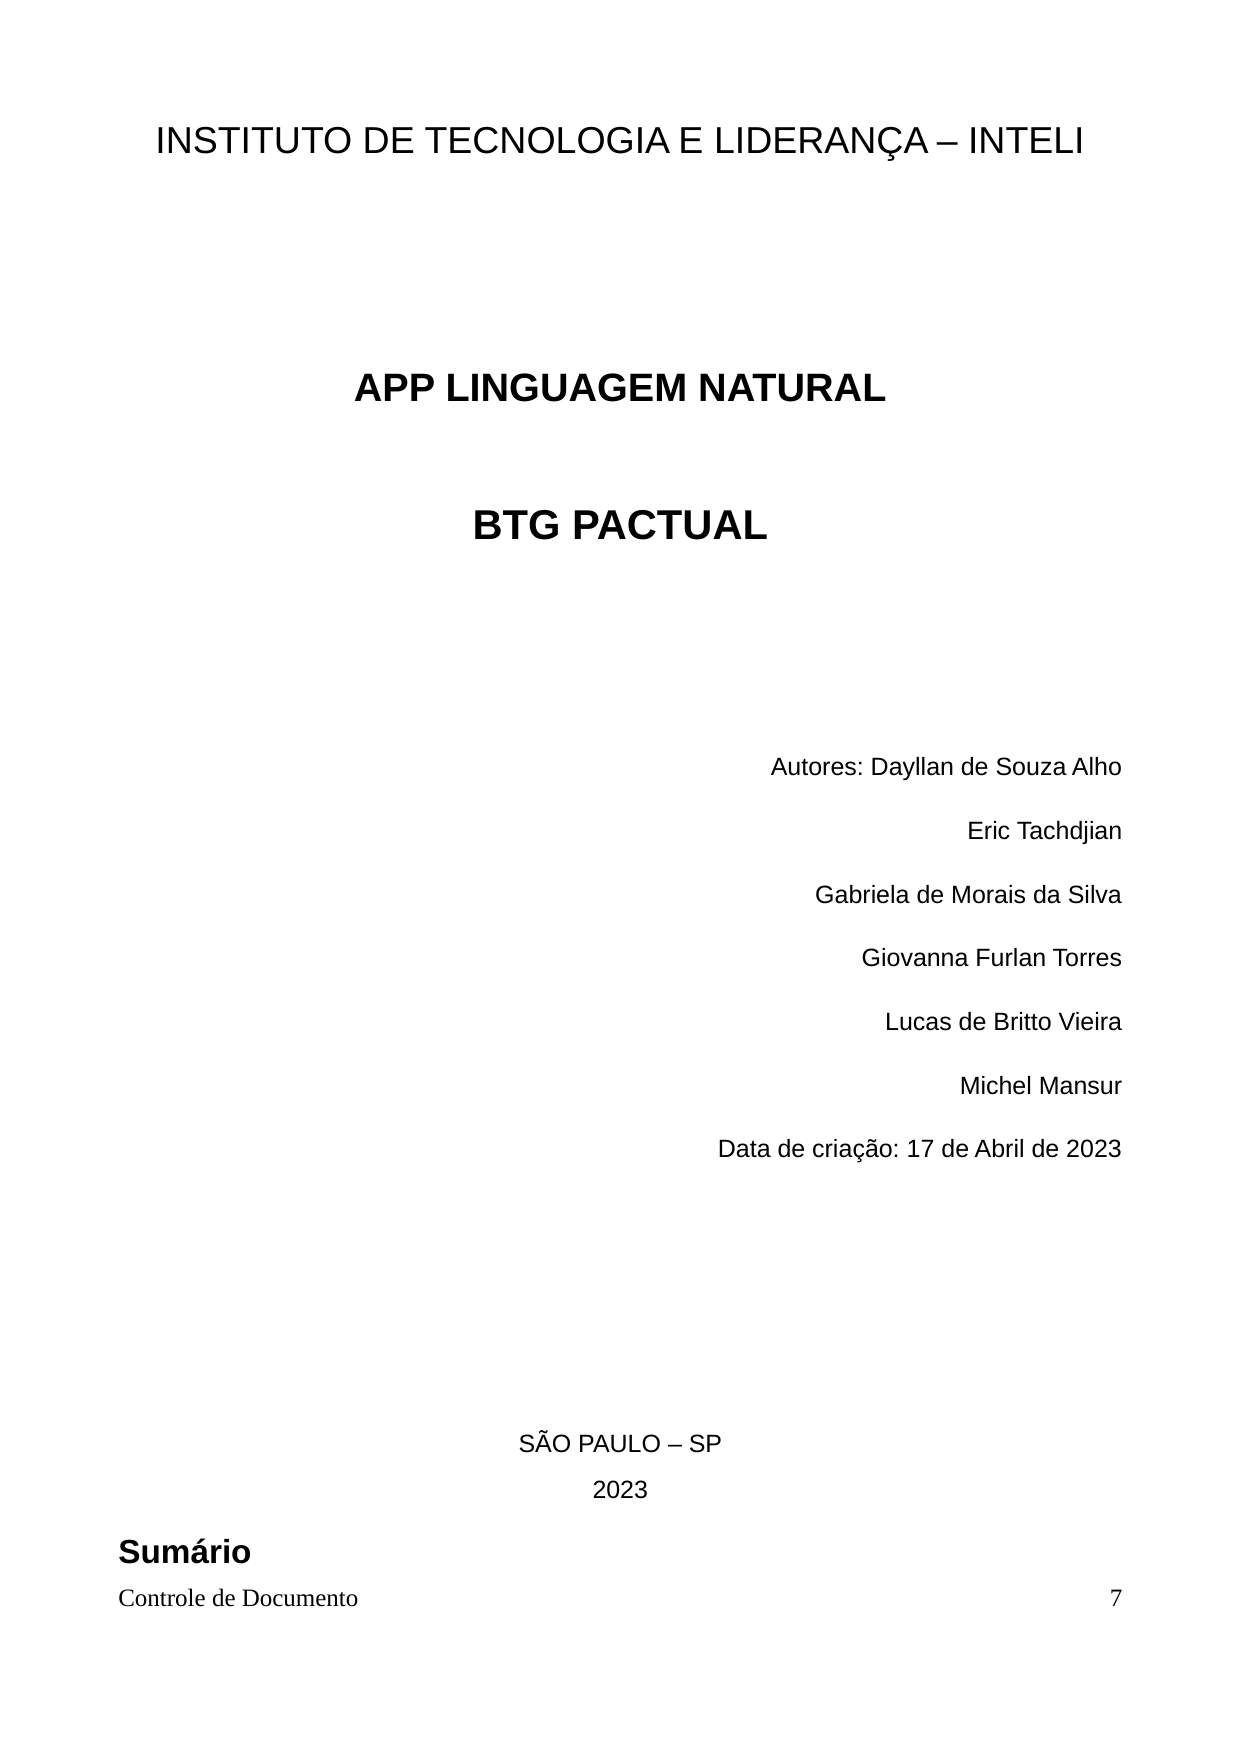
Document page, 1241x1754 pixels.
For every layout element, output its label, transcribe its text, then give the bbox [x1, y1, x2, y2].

text Data de criação: 17 de Abril de 2023 [268, 1134, 1122, 1163]
text Eric Tachdjian [268, 816, 1122, 845]
text Lucas de Britto Vieira [268, 1007, 1122, 1036]
text Controle de Documento 7 [118, 1583, 1122, 1612]
text INSTITUTO DE TECNOLOGIA E LIDERANÇA – INTELI [118, 118, 1122, 161]
text Autores: Dayllan de Souza Alho [268, 752, 1122, 781]
text Sumário [118, 1533, 1122, 1571]
text Michel Mansur [268, 1071, 1122, 1099]
text SÃO PAULO – SP [118, 1429, 1122, 1458]
text Giovanna Furlan Torres [268, 943, 1122, 972]
text 2023 [118, 1474, 1122, 1503]
text BTG PACTUAL [118, 501, 1122, 548]
text Gabriela de Morais da Silva [268, 880, 1122, 908]
text APP LINGUAGEM NATURAL [118, 364, 1122, 409]
